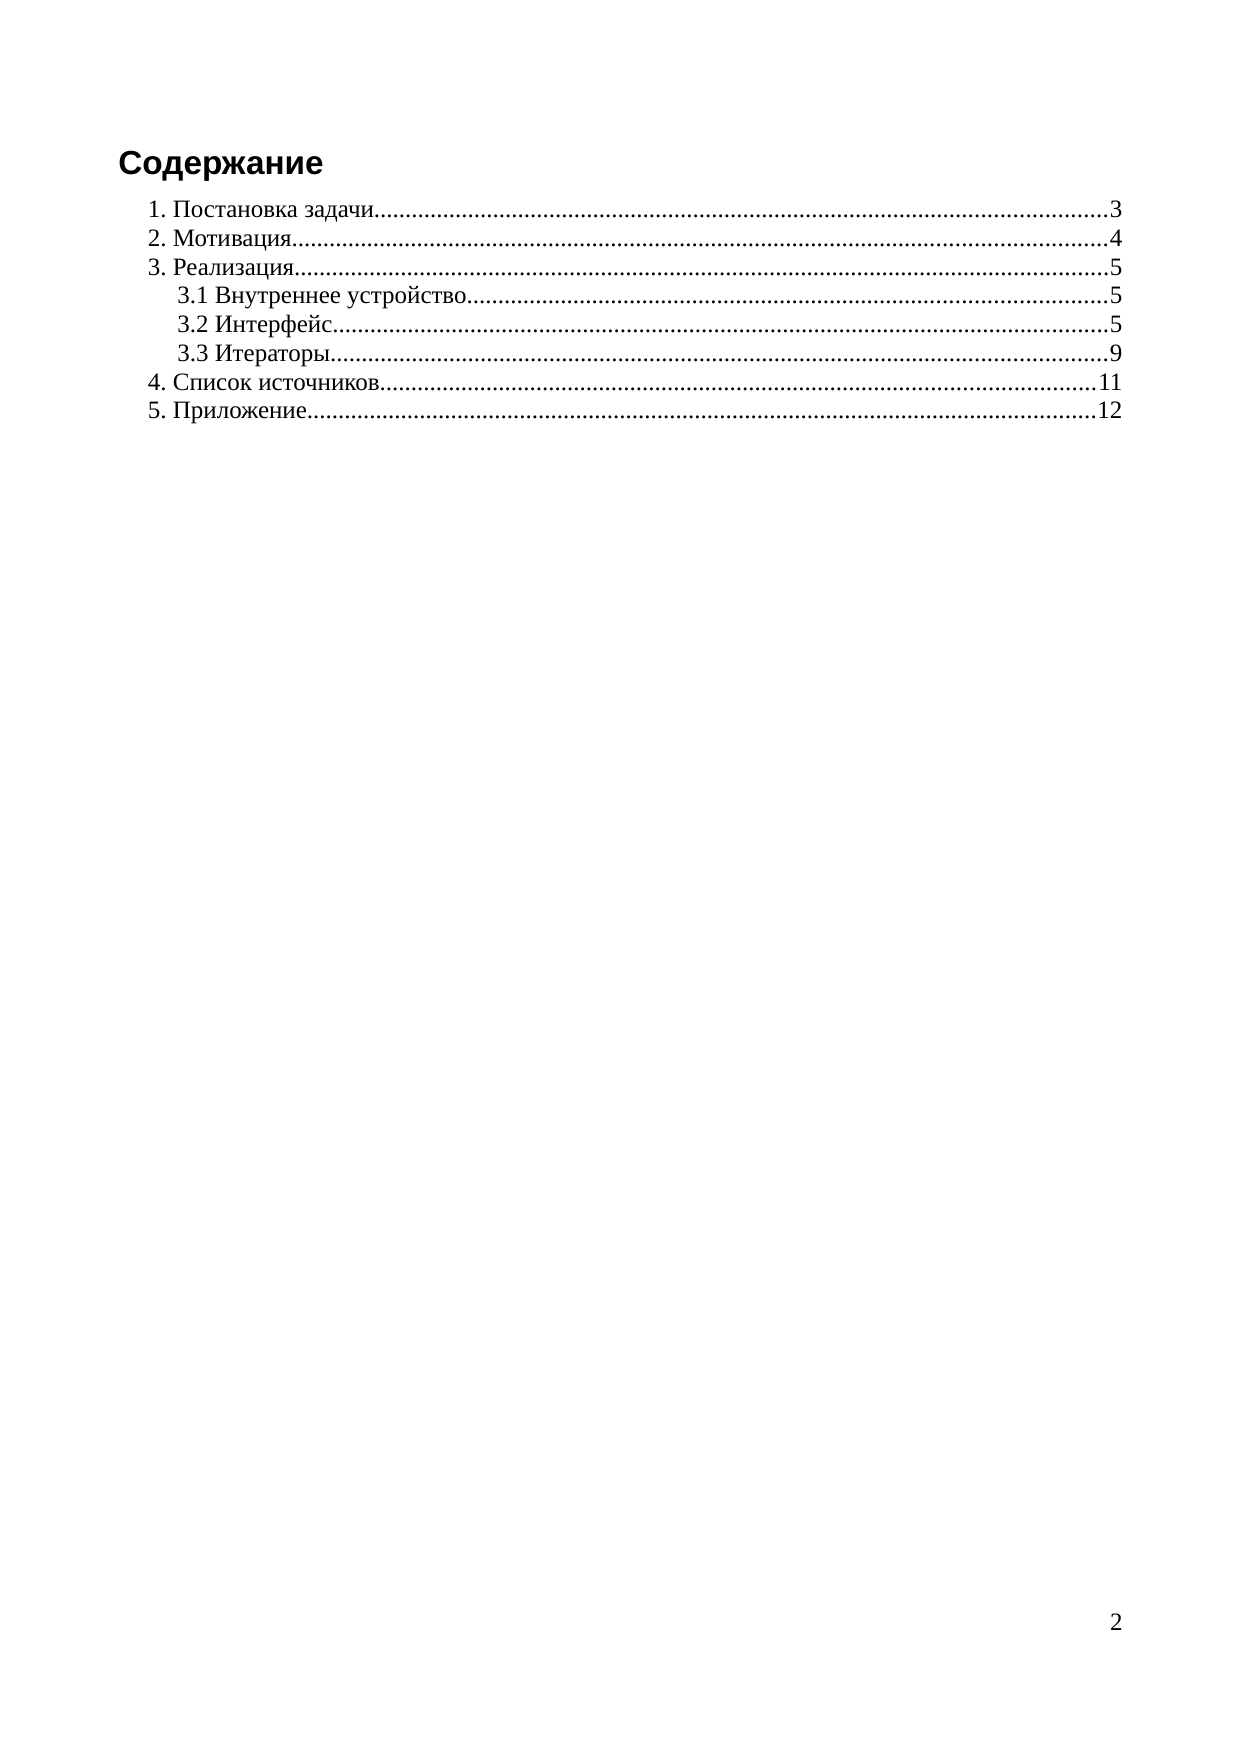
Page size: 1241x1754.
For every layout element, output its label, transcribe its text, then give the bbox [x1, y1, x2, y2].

text 3.1 Внутреннее устройство 5 [177, 280, 1122, 309]
text 3.3 Итераторы 9 [177, 338, 1122, 367]
text 4. Список источников 11 [148, 367, 1122, 395]
subtitle Содержание [118, 143, 1122, 182]
text 5. Приложение 12 [148, 395, 1122, 424]
text 3.2 Интерфейс 5 [177, 309, 1122, 338]
text 3. Реализация 5 [148, 252, 1122, 280]
text 2. Мотивация 4 [148, 223, 1122, 252]
text 1. Постановка задачи 3 [148, 194, 1122, 223]
